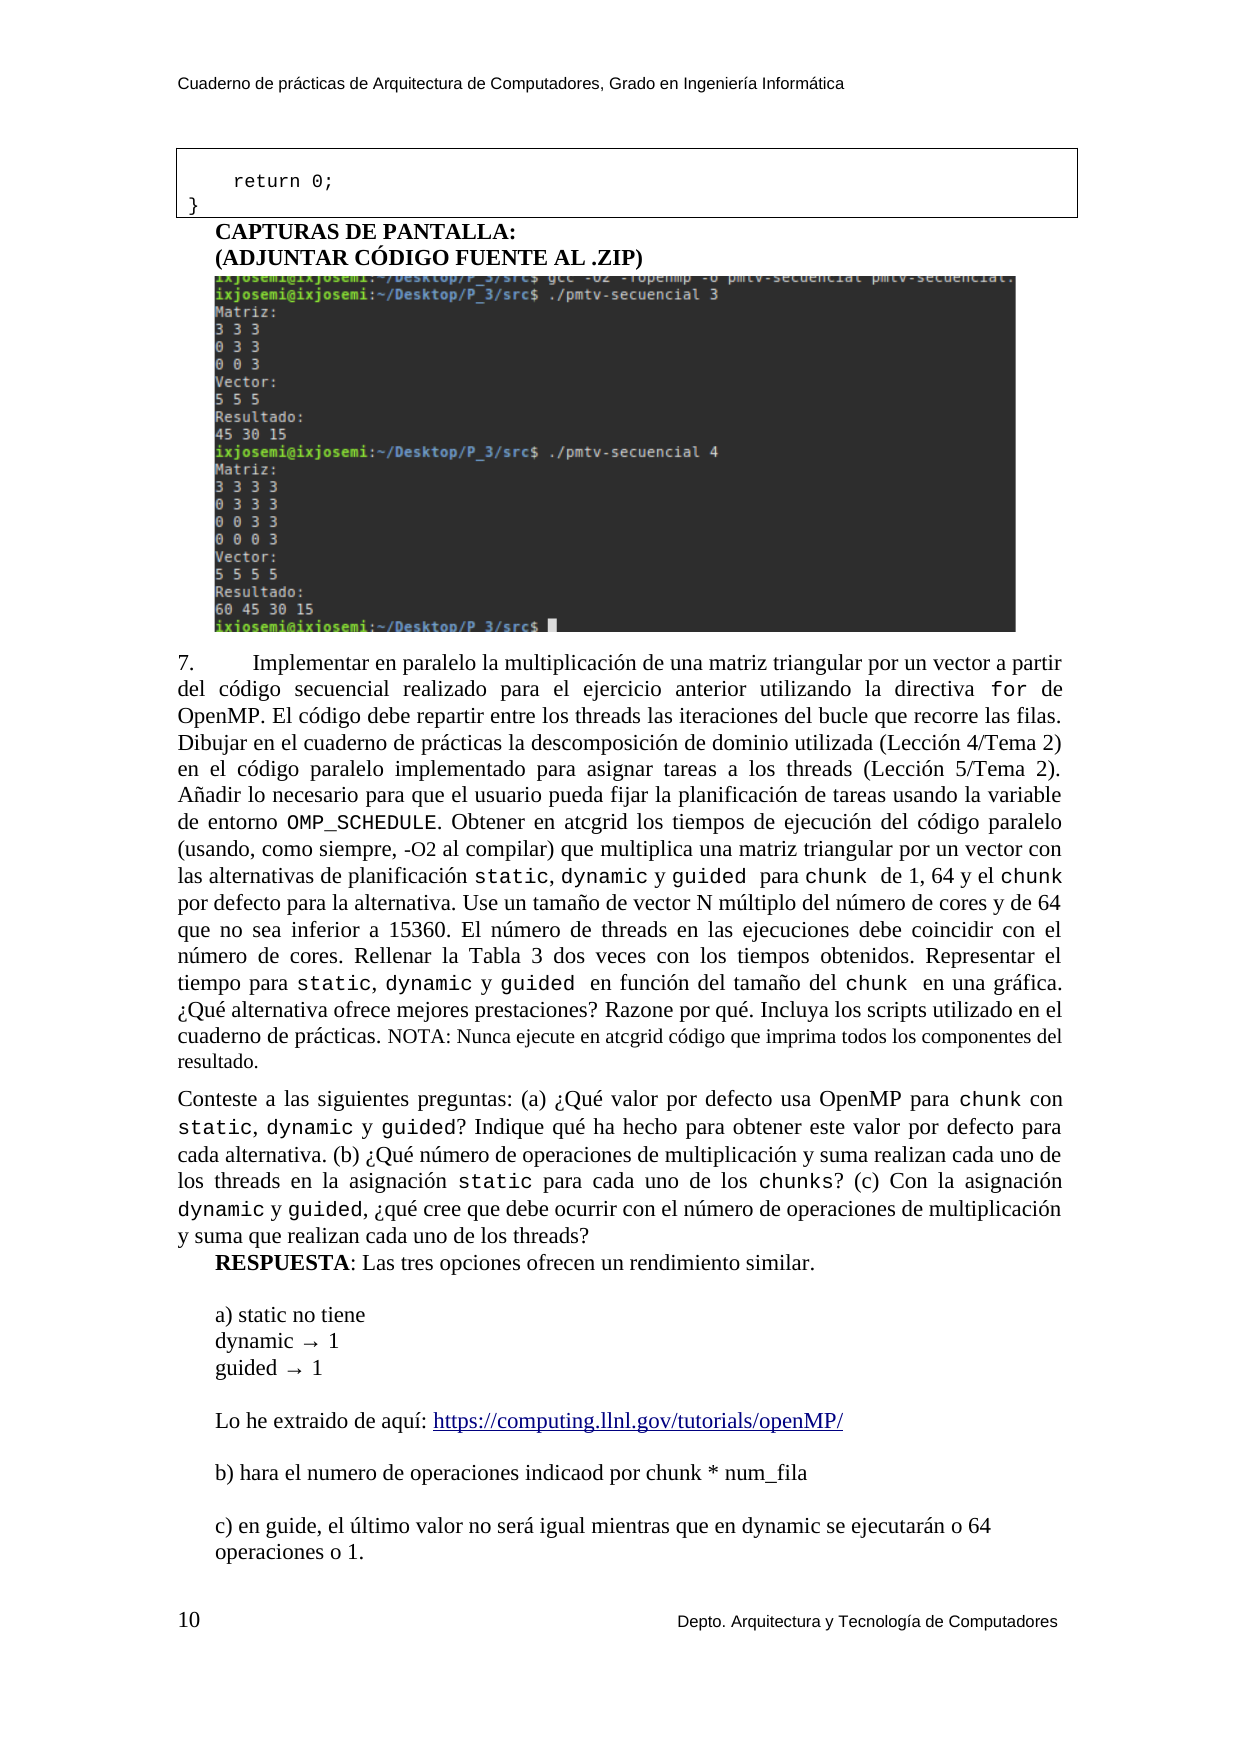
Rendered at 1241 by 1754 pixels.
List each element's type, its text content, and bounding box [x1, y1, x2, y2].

table_header return 0; } [177, 149, 1077, 217]
text Lo he extraido de aquí: https://computing.llnl.gov/tutorials/openMP/ [215, 1407, 1063, 1433]
text c) en guide, el último valor no será igual mientras que en dynamic se ejecutarán o 64 operaciones o 1. [215, 1512, 1063, 1565]
list Conteste a las siguientes preguntas: (a) ¿Qué valor por defecto usa OpenMP para chunk con static, dynamic y guided? Indique qué ha hecho para obtener este valor por defecto para cada alternativa. (b) ¿Qué número de operaciones de multiplicación y suma realizan cada uno de los threads en la asignación static para cada uno de los chunks? (c) Con la asignación dynamic y guided, ¿qué cree que debe ocurrir con el número de operaciones de multiplicación y suma que realizan cada uno de los threads? [177, 1085, 1063, 1248]
text CAPTURAS DE PANTALLA: [215, 218, 1063, 244]
list Implementar en paralelo la multiplicación de una matriz triangular por un vector a partir del código secuencial realizado para el ejercicio anterior utilizando la directiva for de OpenMP. El código debe repartir entre los threads las iteraciones del bucle que recorre las filas. Dibujar en el cuaderno de prácticas la descomposición de dominio utilizada (Lección 4/Tema 2) en el código paralelo implementado para asignar tareas a los threads (Lección 5/Tema 2). Añadir lo necesario para que el usuario pueda fijar la planificación de tareas usando la variable de entorno OMP_SCHEDULE. Obtener en atcgrid los tiempos de ejecución del código paralelo (usando, como siempre, -O2 al compilar) que multiplica una matriz triangular por un vector con las alternativas de planificación static, dynamic y guided para chunk de 1, 64 y el chunk por defecto para la alternativa. Use un tamaño de vector N múltiplo del número de cores y de 64 que no sea inferior a 15360. El número de threads en las ejecuciones debe coincidir con el número de cores. Rellenar la Tabla 3 dos veces con los tiempos obtenidos. Representar el tiempo para static, dynamic y guided en función del tamaño del chunk en una gráfica. ¿Qué alternativa ofrece mejores prestaciones? Razone por qué. Incluya los scripts utilizado en el cuaderno de prácticas. NOTA: Nunca ejecute en atcgrid código que imprima todos los componentes del resultado. [177, 648, 1063, 1073]
text dynamic → 1 [215, 1328, 1063, 1354]
text a) static no tiene [215, 1301, 1063, 1328]
text b) hara el numero de operaciones indicaod por chunk * num_fila [215, 1459, 1063, 1486]
text guided → 1 [215, 1354, 1063, 1380]
text RESPUESTA: Las tres opciones ofrecen un rendimiento similar. [215, 1248, 1063, 1275]
text (ADJUNTAR CÓDIGO FUENTE AL .ZIP) [215, 244, 1063, 270]
picture [214, 276, 1016, 632]
